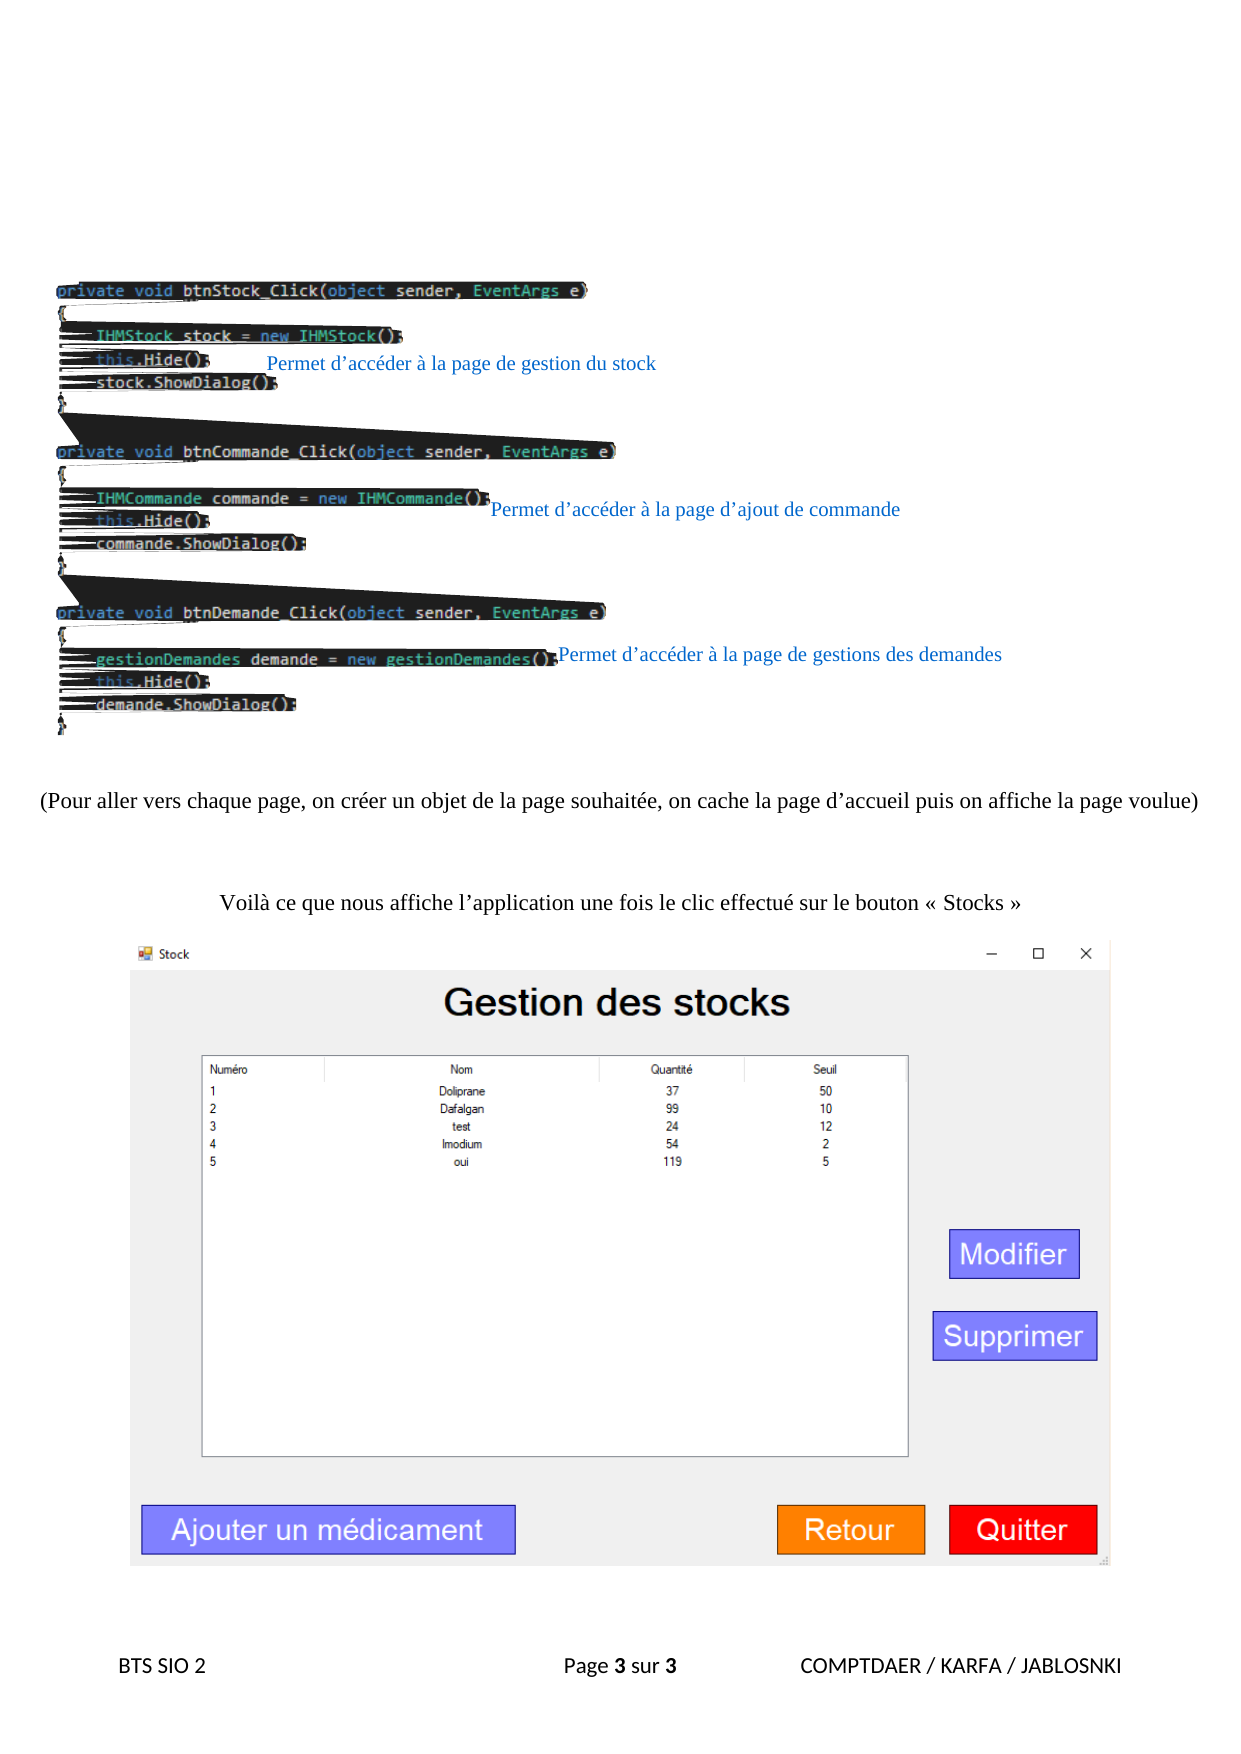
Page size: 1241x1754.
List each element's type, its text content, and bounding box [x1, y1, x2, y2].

text [29, 351, 146, 375]
text Permet d’accéder à la page de gestion du stock [63, 351, 1211, 375]
text Permet d’accéder à la page de gestions des demandes [63, 642, 1211, 666]
text Permet d’accéder à la page d’ajout de commande [63, 497, 1211, 521]
text [29, 642, 96, 666]
text (Pour aller vers chaque page, on créer un objet de la page souhaitée, on cache la page d’accueil puis on affiche la page voulue) [29, 787, 1211, 814]
text Voilà ce que nous affiche l’application une fois le clic effectué sur le bouton « Stocks » [29, 889, 1211, 916]
text [29, 497, 93, 521]
